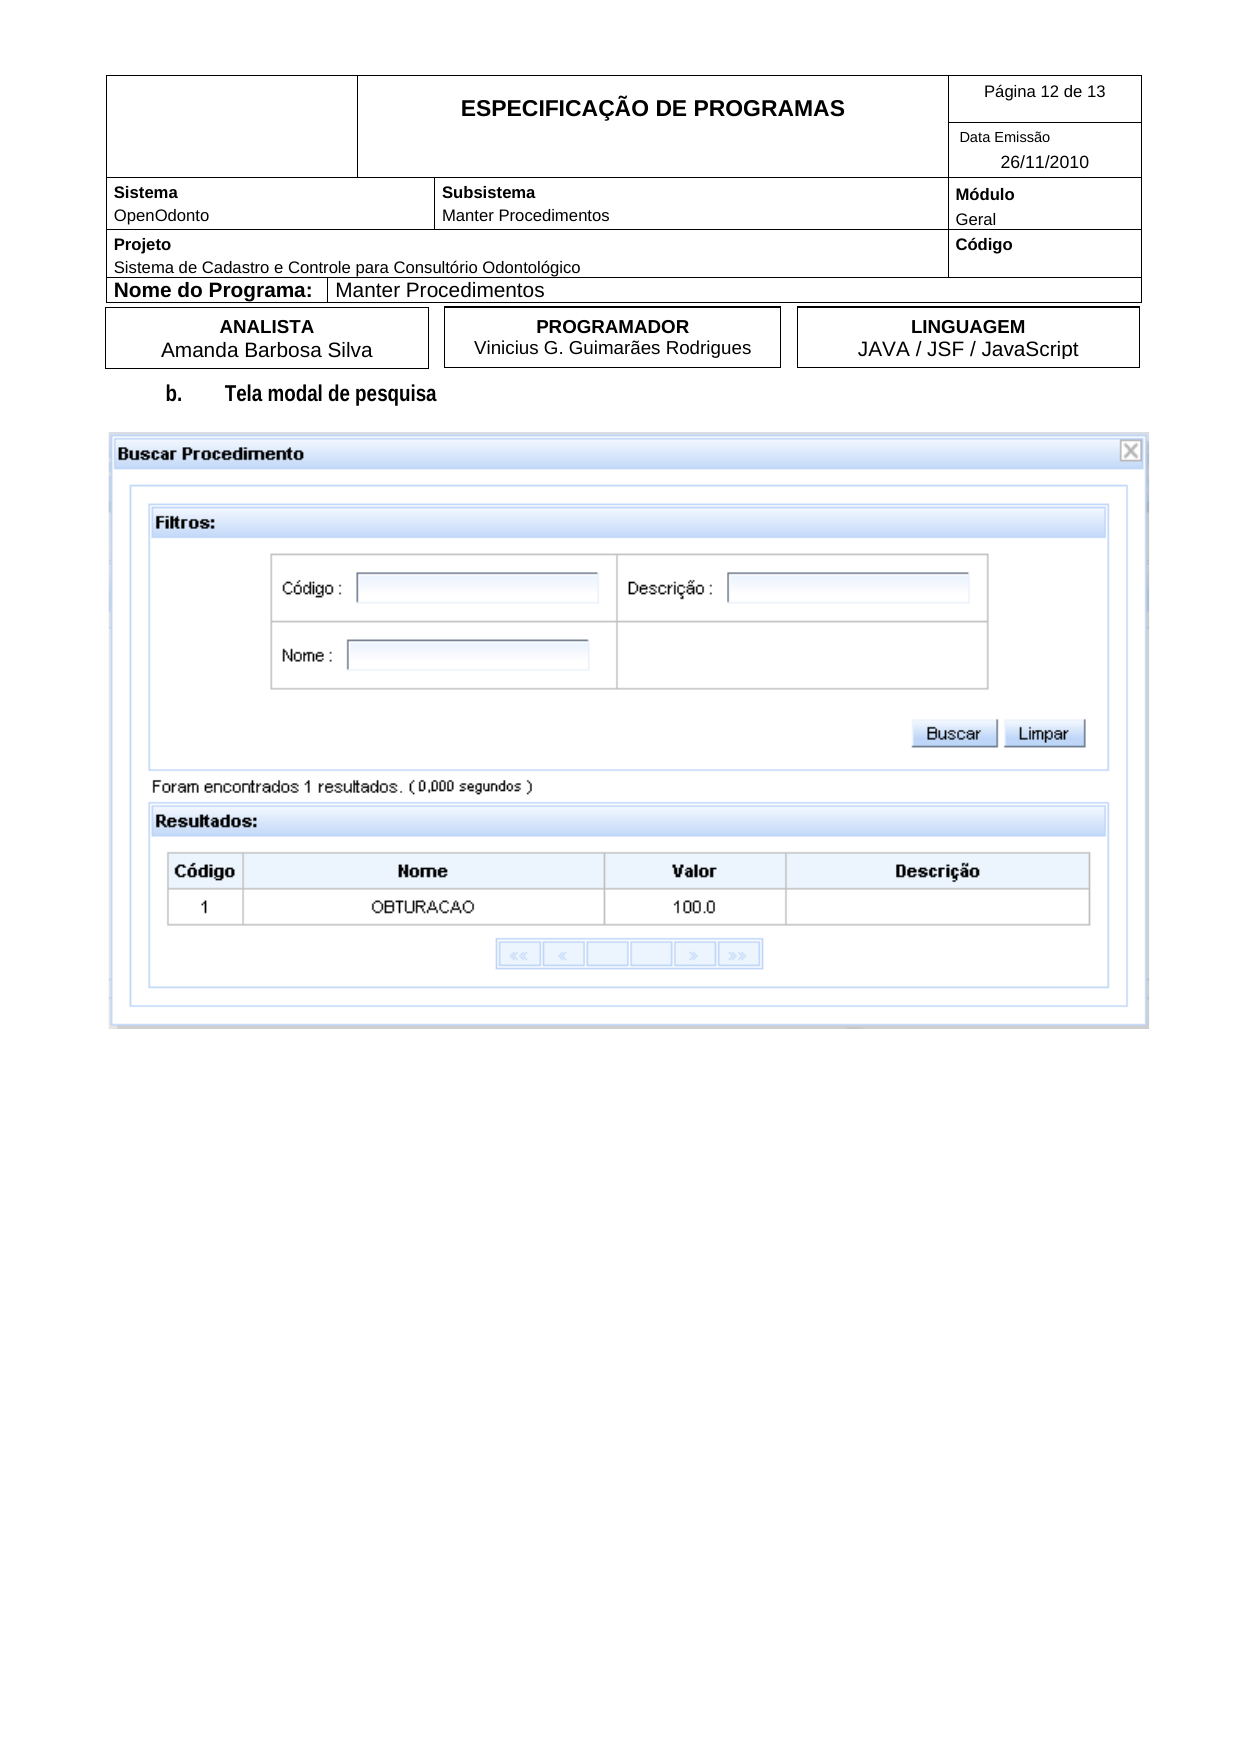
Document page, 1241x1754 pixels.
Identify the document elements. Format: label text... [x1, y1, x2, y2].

picture [108, 432, 1150, 1029]
subtitle Tela modal de pesquisa [165, 379, 1151, 406]
